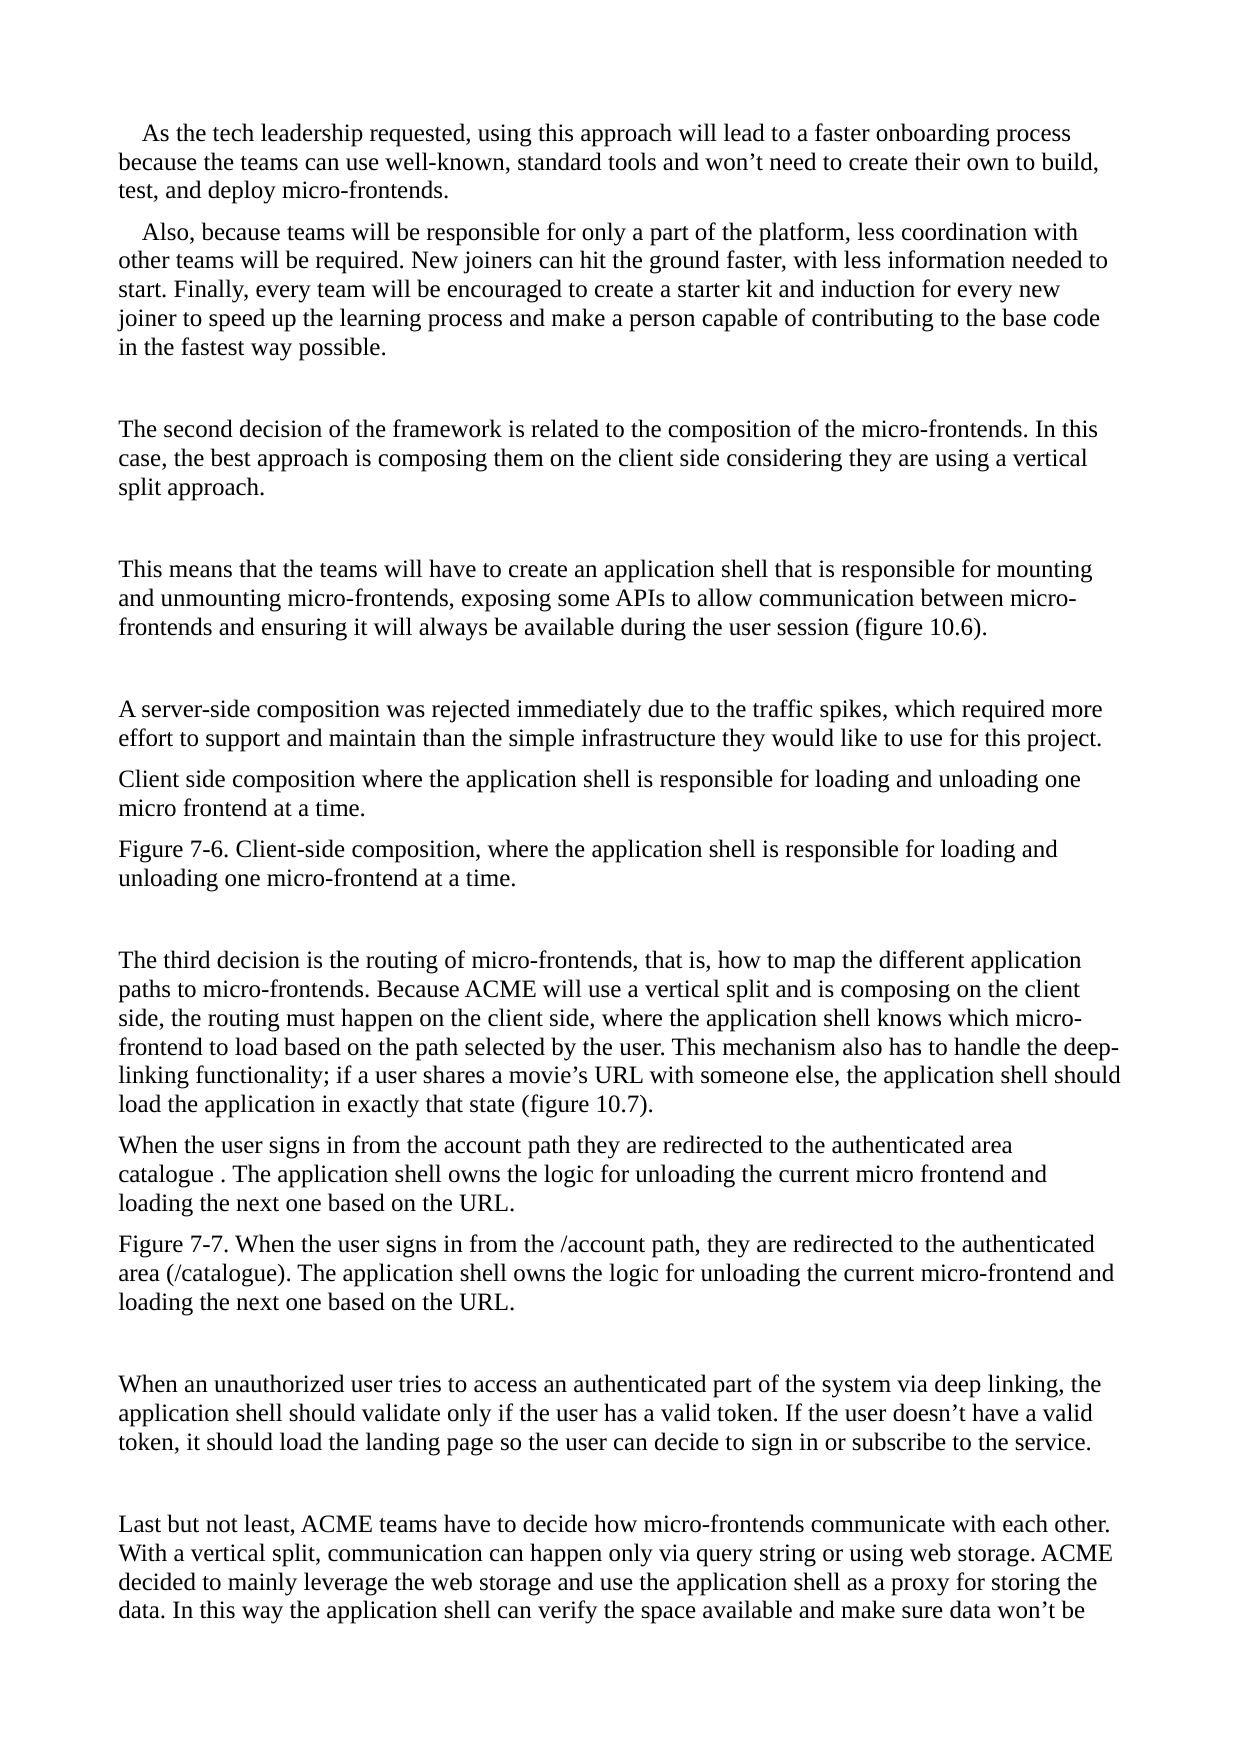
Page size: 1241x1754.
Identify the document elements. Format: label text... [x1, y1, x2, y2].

text The second decision of the framework is related to the composition of the micro-frontends. In this case, the best approach is composing them on the client side considering they are using a vertical split approach. [118, 414, 1122, 501]
text As the tech leadership requested, using this approach will lead to a faster onboarding process because the teams can use well-known, standard tools and won’t need to create their own to build, test, and deploy micro-frontends. [118, 118, 1122, 204]
text Figure 7-6. Client-side composition, where the application shell is responsible for loading and unloading one micro-frontend at a time. [118, 834, 1122, 892]
text Also, because teams will be responsible for only a part of the platform, less coordination with other teams will be required. New joiners can hit the ground faster, with less information needed to start. Finally, every team will be encouraged to create a starter kit and induction for every new joiner to speed up the learning process and make a person capable of contributing to the base code in the fastest way possible. [118, 217, 1122, 361]
text A server-side composition was rejected immediately due to the traffic spikes, which required more effort to support and maintain than the simple infrastructure they would like to use for this project. [118, 694, 1122, 752]
text Client side composition where the application shell is responsible for loading and unloading one micro frontend at a time. [118, 764, 1122, 822]
text The third decision is the routing of micro-frontends, that is, how to map the different application paths to micro-frontends. Because ACME will use a vertical split and is composing on the client side, the routing must happen on the client side, where the application shell knows which micro-frontend to load based on the path selected by the user. This mechanism also has to handle the deep-linking functionality; if a user shares a movie’s URL with someone else, the application shell should load the application in exactly that state (figure 10.7). [118, 946, 1122, 1118]
text When the user signs in from the account path they are redirected to the authenticated area catalogue . The application shell owns the logic for unloading the current micro frontend and loading the next one based on the URL. [118, 1131, 1122, 1217]
text When an unauthorized user tries to access an authenticated part of the system via deep linking, the application shell should validate only if the user has a valid token. If the user doesn’t have a valid token, it should load the landing page so the user can decide to sign in or subscribe to the service. [118, 1369, 1122, 1456]
text Figure 7-7. When the user signs in from the /account path, they are redirected to the authenticated area (/catalogue). The application shell owns the logic for unloading the current micro-frontend and loading the next one based on the URL. [118, 1229, 1122, 1316]
text Last but not least, ACME teams have to decide how micro-frontends communicate with each other. With a vertical split, communication can happen only via query string or using web storage. ACME decided to mainly leverage the web storage and use the application shell as a proxy for storing the data. In this way the application shell can verify the space available and make sure data won’t be [118, 1509, 1122, 1624]
text This means that the teams will have to create an application shell that is responsible for mounting and unmounting micro-frontends, exposing some APIs to allow communication between micro-frontends and ensuring it will always be available during the user session (figure 10.6). [118, 554, 1122, 641]
